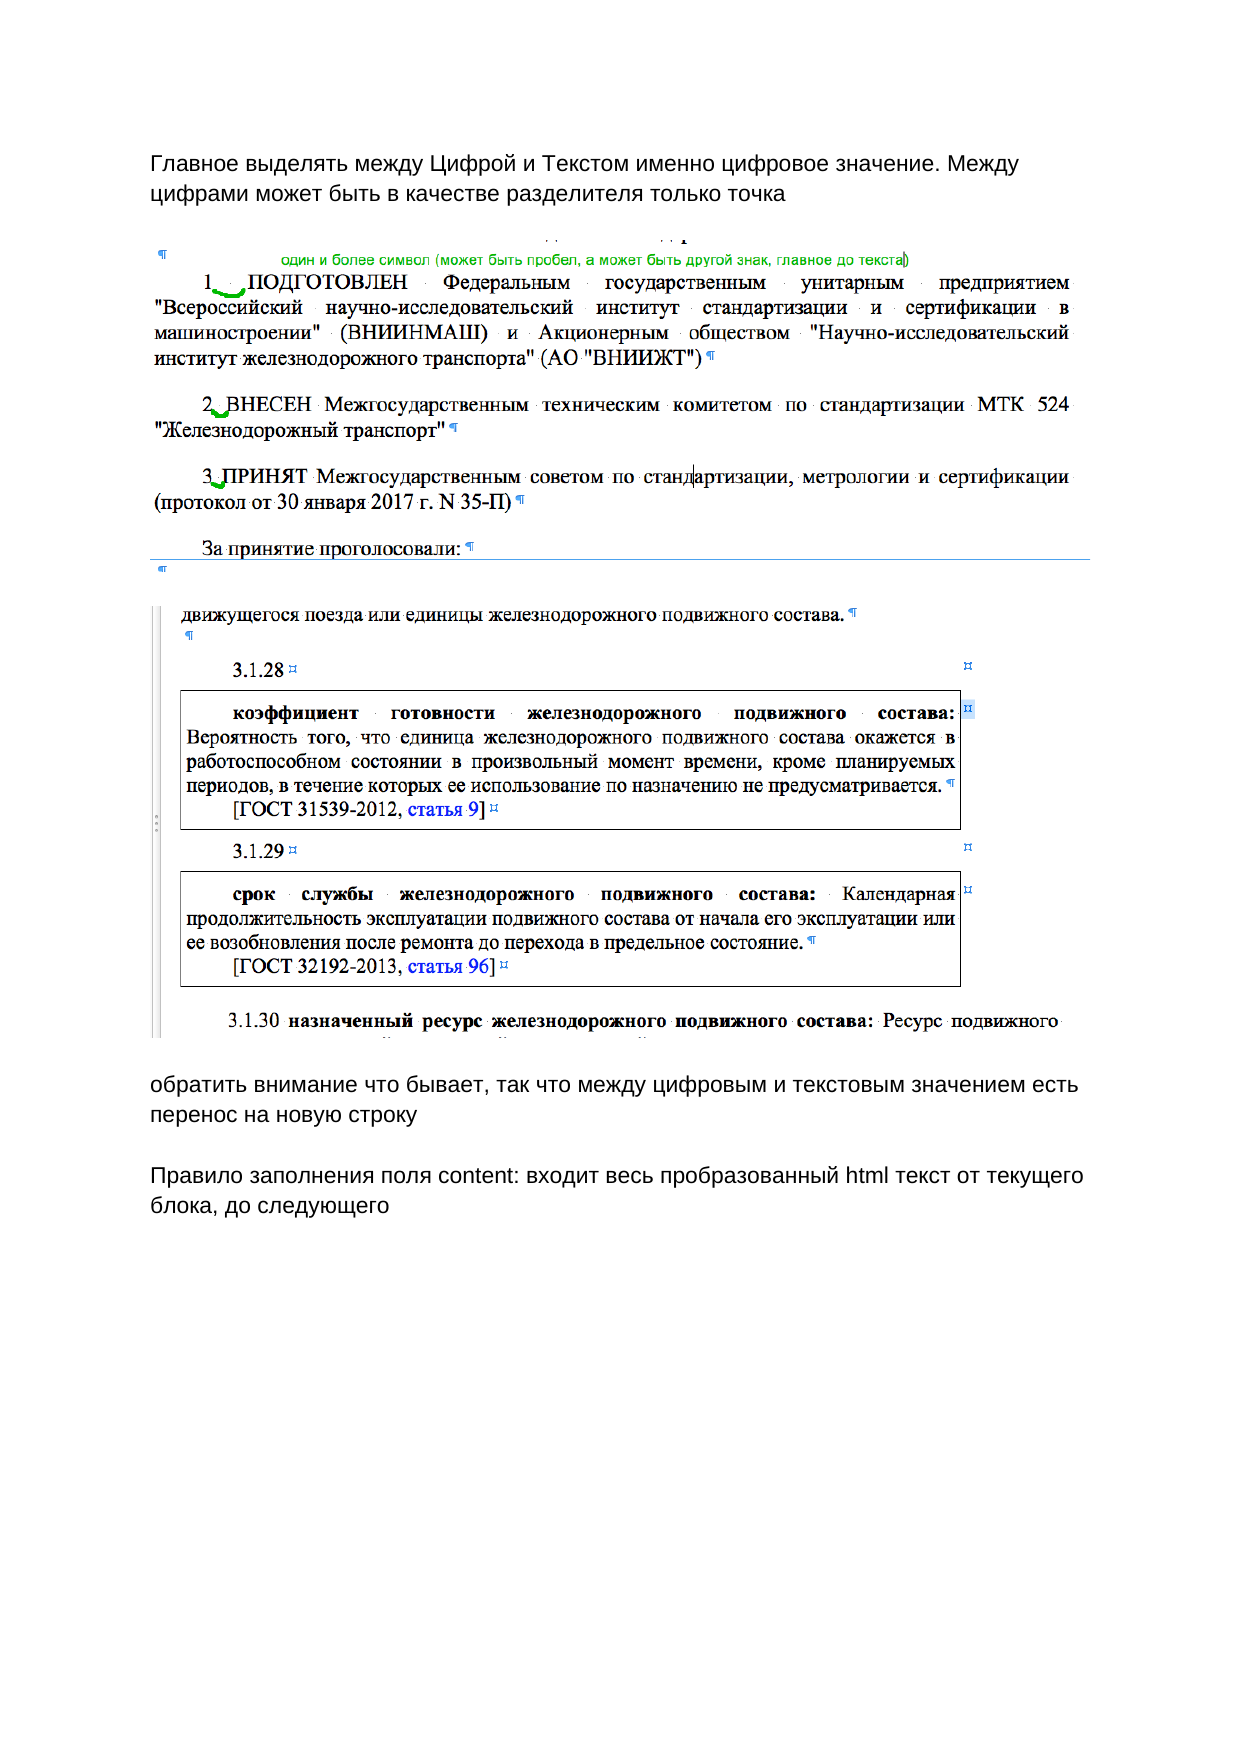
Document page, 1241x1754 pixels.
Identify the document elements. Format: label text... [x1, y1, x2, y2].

text обратить внимание что бывает, так что между цифровым и текстовым значением есть перенос на новую строку [150, 1071, 1090, 1128]
picture [150, 240, 1091, 572]
text Главное выделять между Цифрой и Текстом именно цифровое значение. Между цифрами может быть в качестве разделителя только точка [150, 150, 1090, 207]
text Правило заполнения поля content: входит весь пробразованный html текст от текущего блока, до следующего [150, 1162, 1090, 1218]
picture [150, 606, 1091, 1038]
